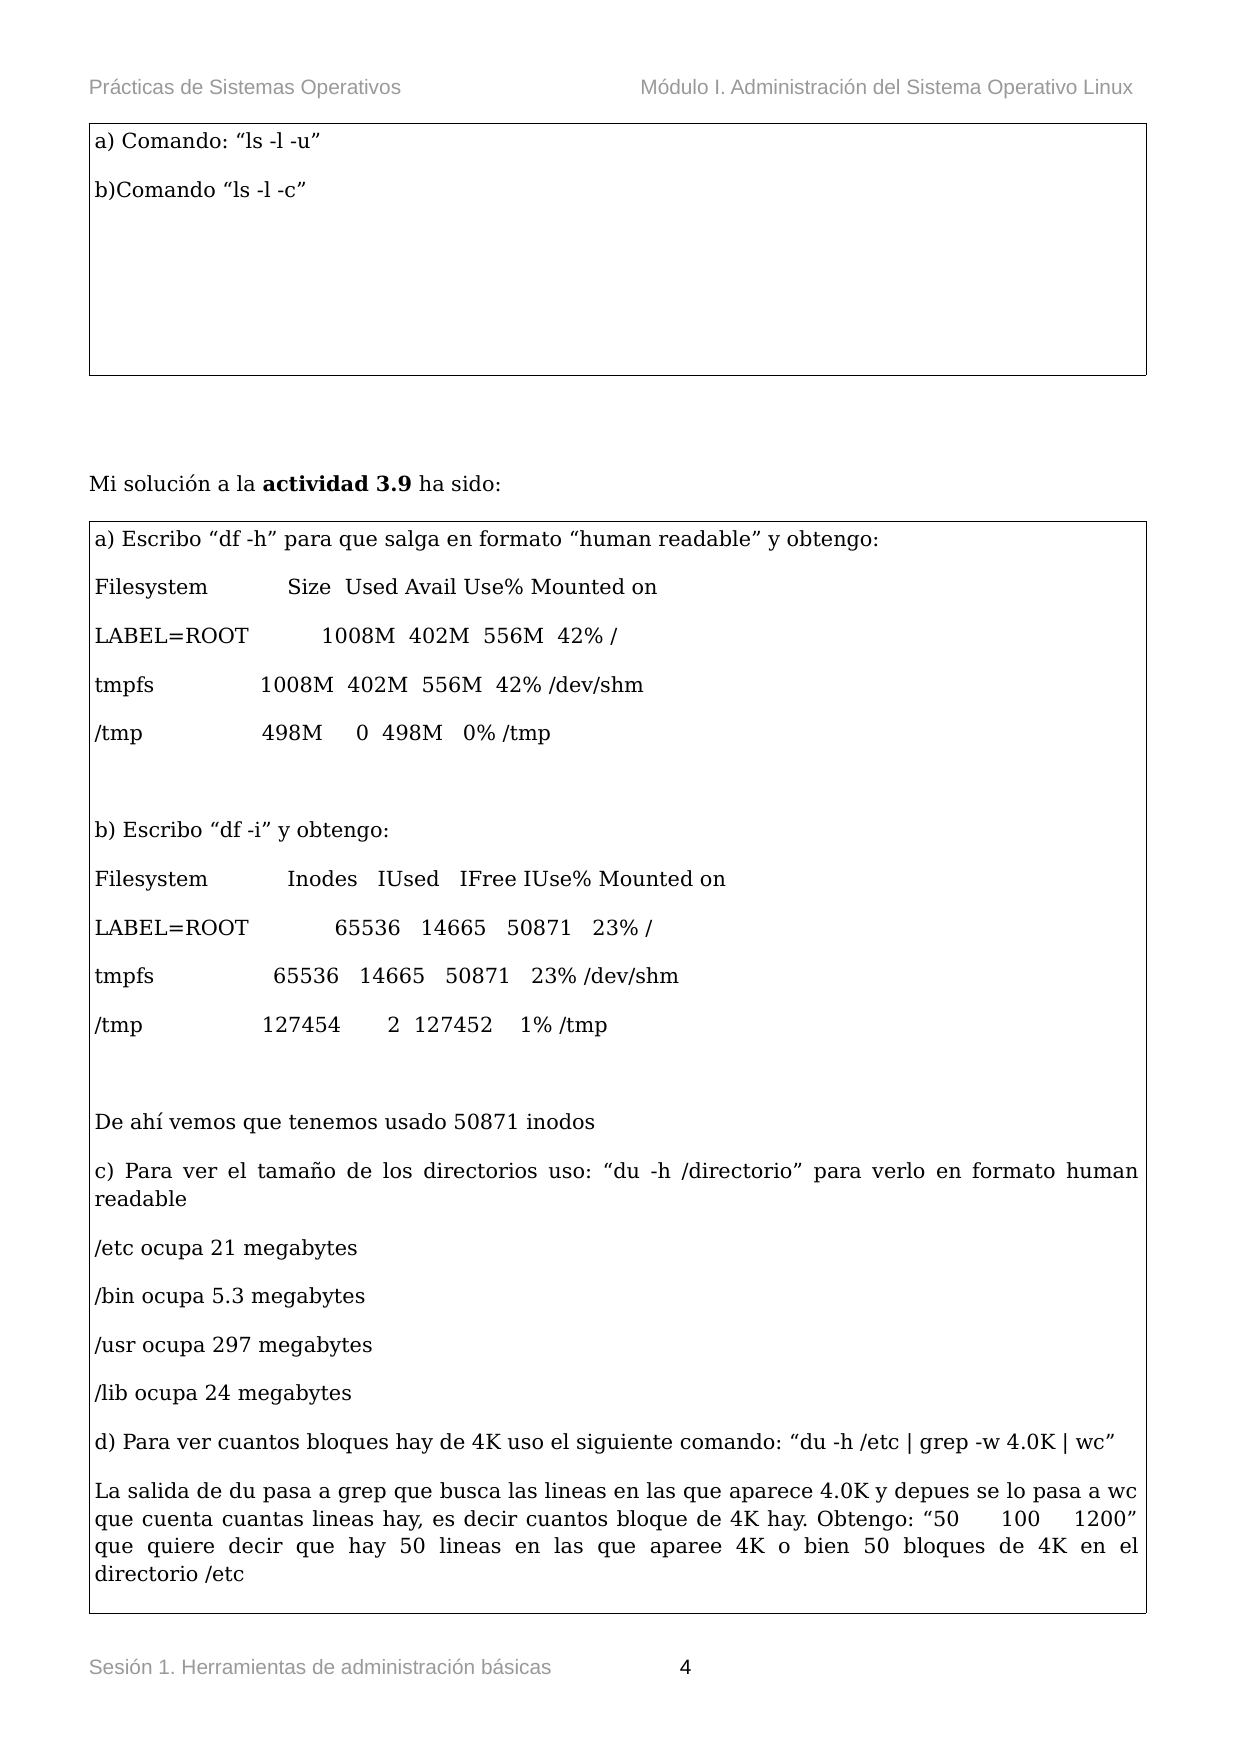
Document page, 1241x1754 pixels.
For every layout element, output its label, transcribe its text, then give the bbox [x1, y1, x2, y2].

table_header a) Escribo “df -h” para que salga en formato “human readable” y obtengo: Filesystem Size Used Avail Use% Mounted on LABEL=ROOT 1008M 402M 556M 42% / tmpfs 1008M 402M 556M 42% /dev/shm /tmp 498M 0 498M 0% /tmp b) Escribo “df -i” y obtengo: Filesystem Inodes IUsed IFree IUse% Mounted on LABEL=ROOT 65536 14665 50871 23% / tmpfs 65536 14665 50871 23% /dev/shm /tmp 127454 2 127452 1% /tmp De ahí vemos que tenemos usado 50871 inodos c) Para ver el tamaño de los directorios uso: “du -h /directorio” para verlo en formato human readable /etc ocupa 21 megabytes /bin ocupa 5.3 megabytes /usr ocupa 297 megabytes /lib ocupa 24 megabytes d) Para ver cuantos bloques hay de 4K uso el siguiente comando: “du -h /etc | grep -w 4.0K | wc” La salida de du pasa a grep que busca las lineas en las que aparece 4.0K y depues se lo pasa a wc que cuenta cuantas lineas hay, es decir cuantos bloque de 4K hay. Obtengo: “50 100 1200” que quiere decir que hay 50 lineas en las que aparee 4K o bien 50 bloques de 4K en el directorio /etc [90, 522, 1146, 1613]
text Mi solución a la actividad 3.9 ha sido: [89, 472, 1146, 496]
table_header a) Comando: “ls -l -u” b)Comando “ls -l -c” [90, 124, 1146, 374]
